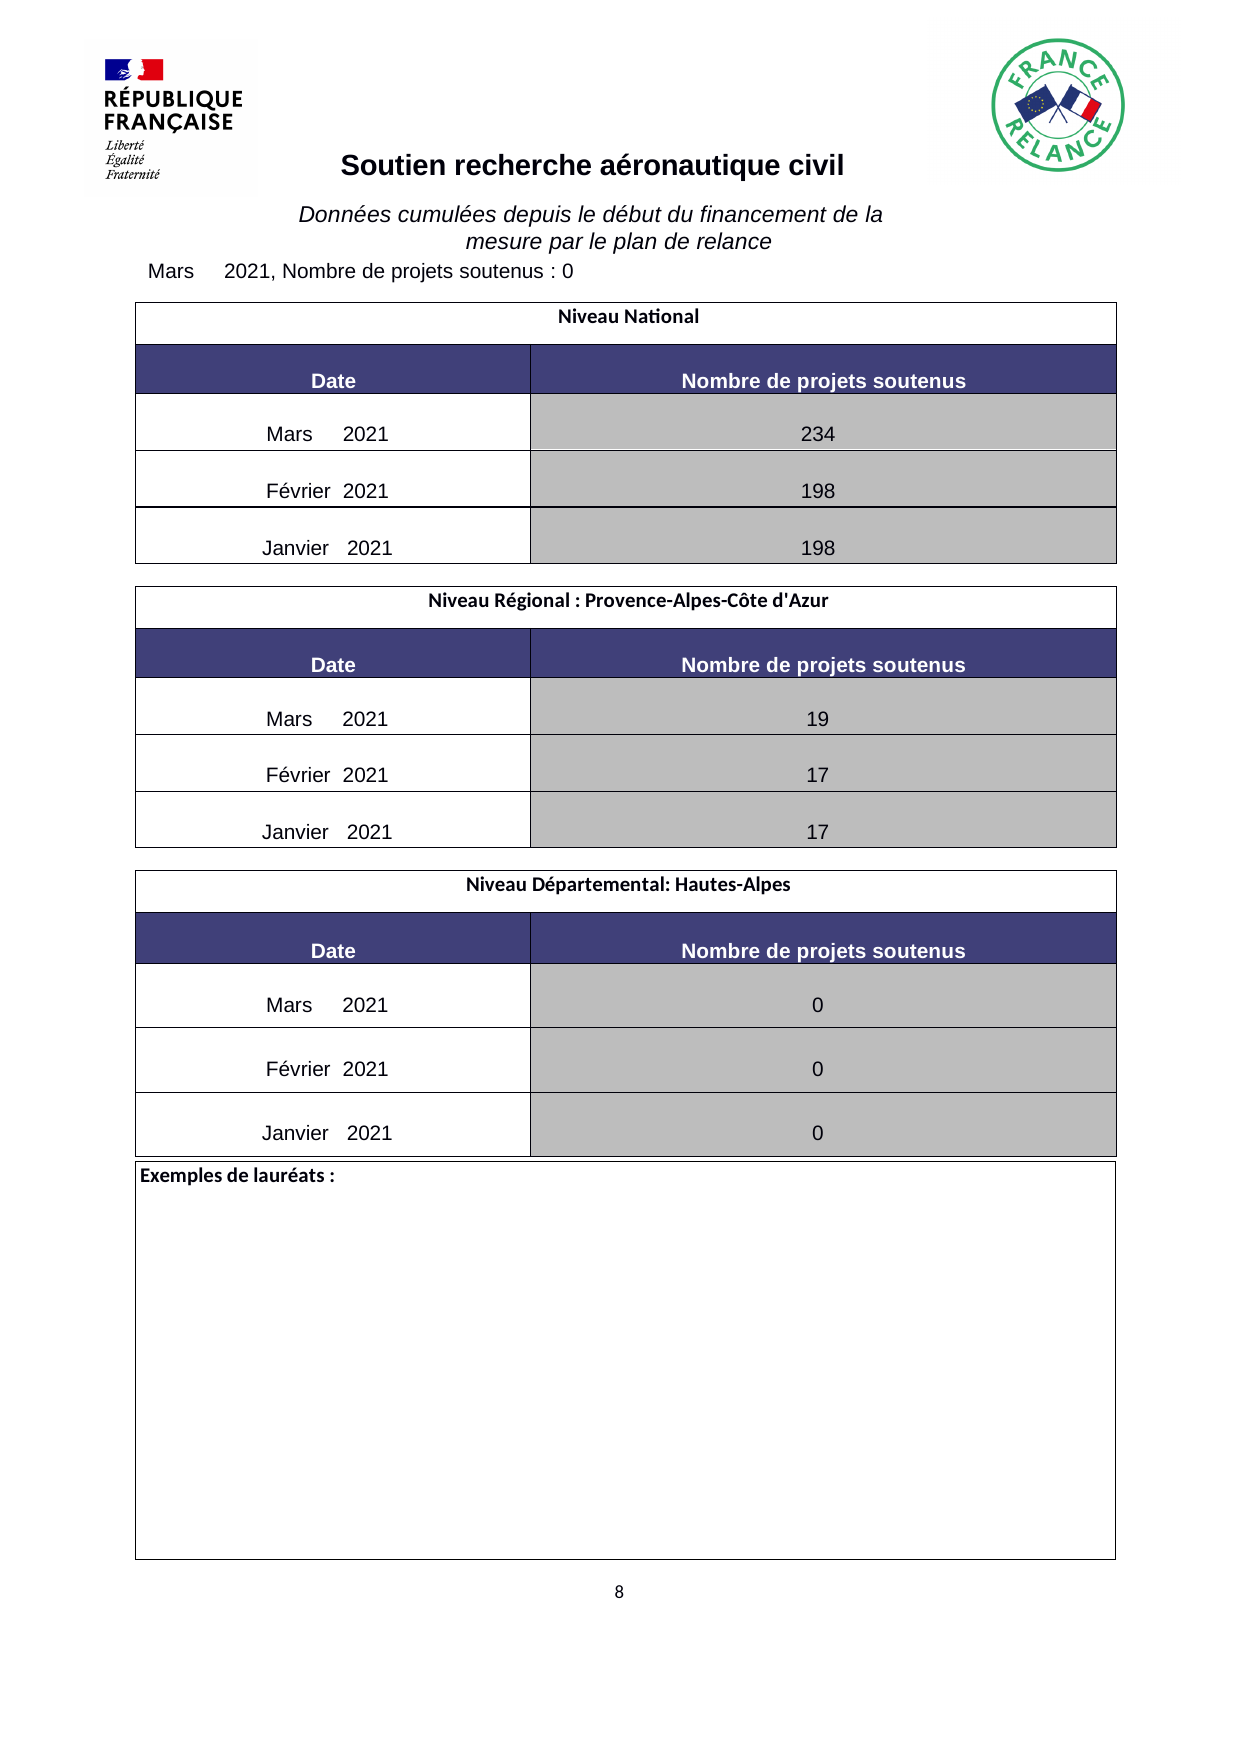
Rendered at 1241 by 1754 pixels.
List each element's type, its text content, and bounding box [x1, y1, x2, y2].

table_cell 0 [531, 1093, 1116, 1156]
table_cell Mars 2021 [136, 394, 530, 449]
table_header Niveau Régional : Provence-Alpes-Côte d'Azur [136, 587, 1116, 628]
text 8 [0, 1580, 1238, 1603]
picture [926, 17, 1189, 185]
table_cell 0 [531, 964, 1116, 1027]
table_cell 234 [531, 394, 1116, 449]
table_cell Date [136, 913, 530, 963]
text Exemples de lauréats : [135, 1162, 1115, 1187]
table_cell Janvier 2021 [136, 1093, 530, 1156]
table_cell 17 [531, 735, 1116, 791]
table_cell Nombre de projets soutenus [531, 345, 1116, 393]
table_cell Mars 2021 [136, 964, 530, 1027]
table_cell Janvier 2021 [136, 792, 530, 847]
table_cell Février 2021 [136, 451, 530, 506]
table_cell Date [136, 629, 530, 677]
table_cell Mars 2021 [136, 678, 530, 734]
table_cell 198 [531, 451, 1116, 506]
table_cell 198 [531, 508, 1116, 563]
table_cell Février 2021 [136, 735, 530, 791]
table_cell Nombre de projets soutenus [531, 913, 1116, 963]
table_header Niveau National [136, 303, 1116, 344]
text Soutien recherche aéronautique civil [263, 148, 926, 181]
table_cell 0 [531, 1028, 1116, 1092]
text Données cumulées depuis le début du financement de la mesure par le plan de relance [148, 200, 1093, 254]
table_cell Janvier 2021 [136, 508, 530, 563]
table_cell Date [136, 345, 530, 393]
table_cell Février 2021 [136, 1028, 530, 1092]
text Mars 2021, Nombre de projets soutenus : 0 [148, 259, 1093, 283]
table_cell 19 [531, 678, 1116, 734]
table_cell Nombre de projets soutenus [531, 629, 1116, 677]
picture [84, 39, 263, 200]
table_header Niveau Départemental: Hautes-Alpes [136, 871, 1116, 912]
table_cell 17 [531, 792, 1116, 847]
